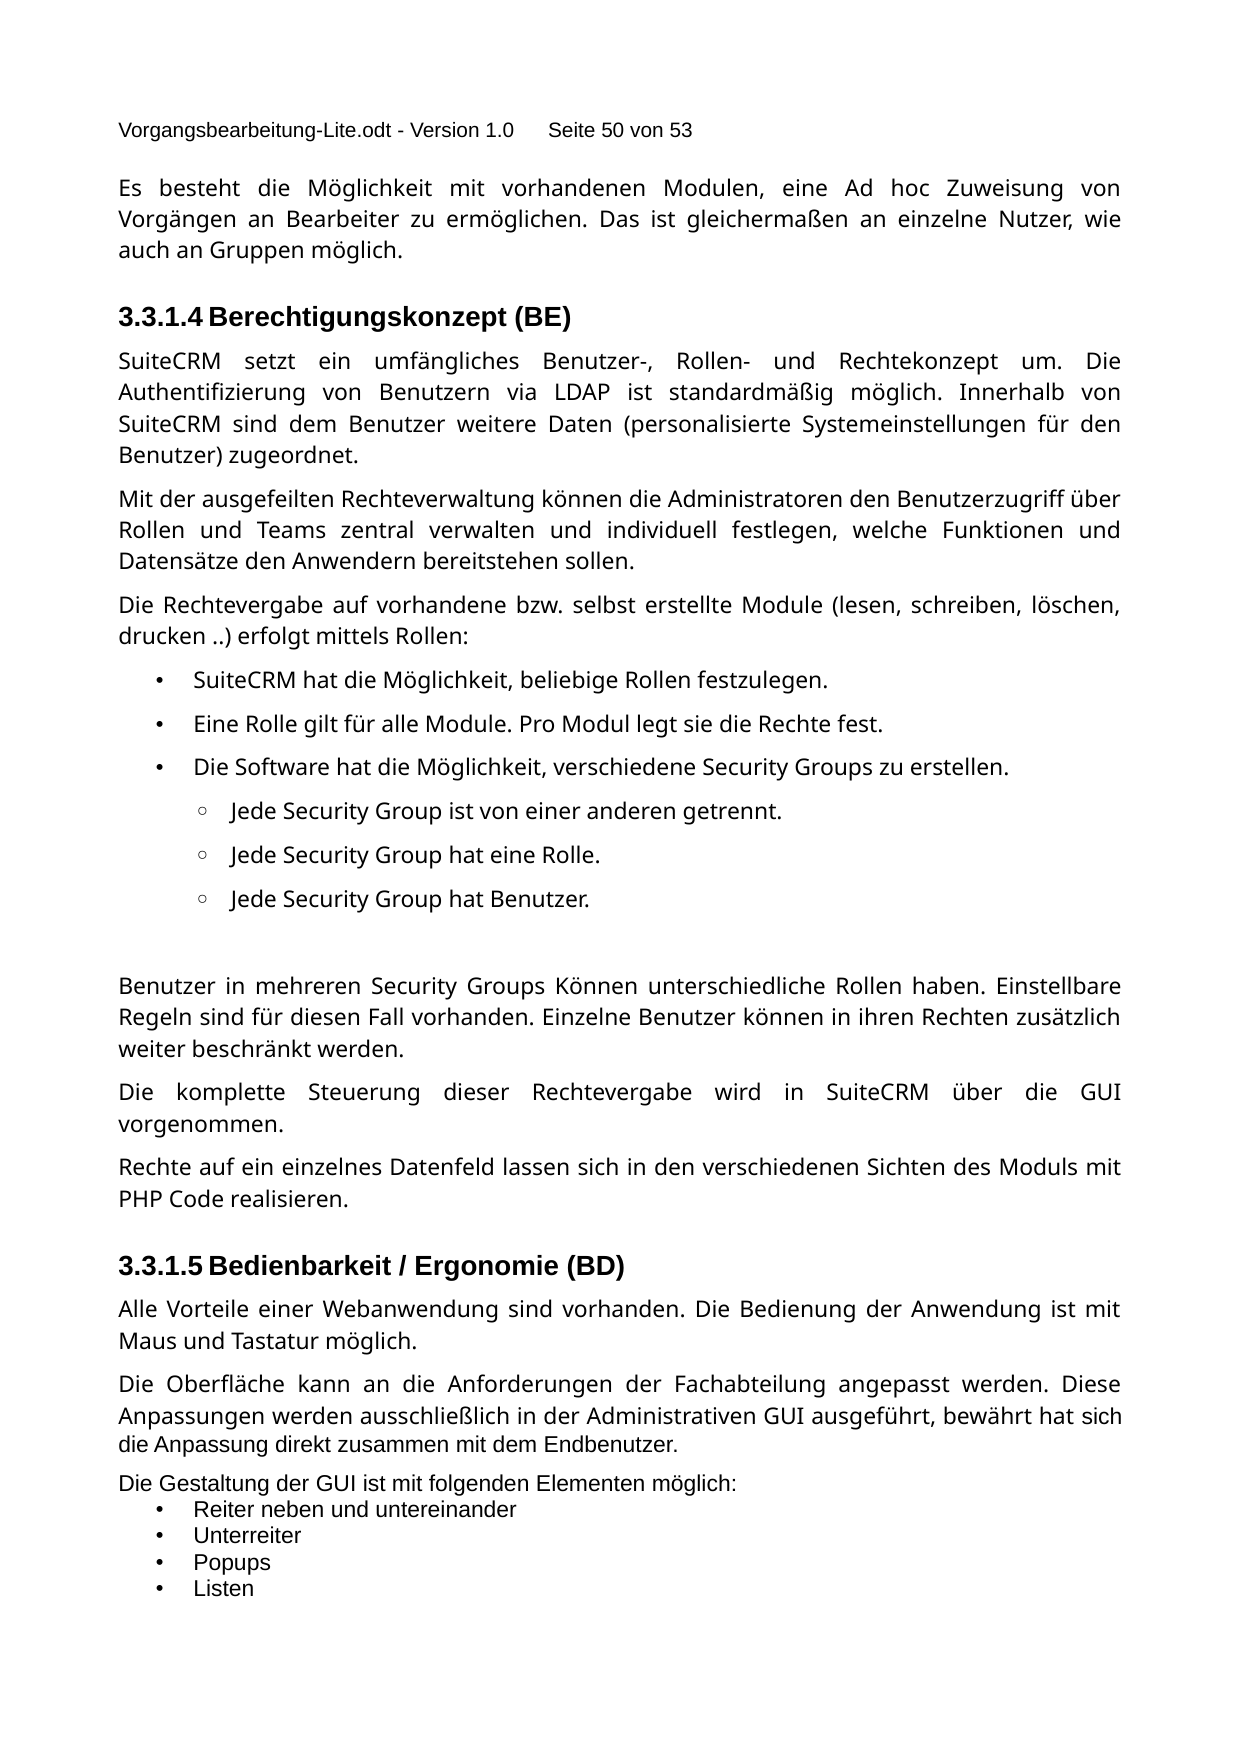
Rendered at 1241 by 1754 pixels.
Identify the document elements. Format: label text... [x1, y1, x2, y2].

subtitle Bedienbarkeit / Ergonomie (BD) [118, 1249, 1122, 1281]
text Die Rechtevergabe auf vorhandene bzw. selbst erstellte Module (lesen, schreiben, löschen, drucken ..) erfolgt mittels Rollen: [118, 589, 1122, 651]
text Die komplette Steuerung dieser Rechtevergabe wird in SuiteCRM über die GUI vorgenommen. [118, 1076, 1122, 1139]
list Jede Security Group ist von einer anderen getrennt. [193, 795, 1122, 826]
list Die Software hat die Möglichkeit, verschiedene Security Groups zu erstellen. [156, 751, 1122, 782]
text Rechte auf ein einzelnes Datenfeld lassen sich in den verschiedenen Sichten des Moduls mit PHP Code realisieren. [118, 1151, 1122, 1214]
list Popups [156, 1549, 1122, 1575]
text SuiteCRM setzt ein umfängliches Benutzer-, Rollen- und Rechtekonzept um. Die Authentifizierung von Benutzern via LDAP ist standardmäßig möglich. Innerhalb von SuiteCRM sind dem Benutzer weitere Daten (personalisierte Systemeinstellungen für den Benutzer) zugeordnet. [118, 345, 1122, 470]
list Reiter neben und untereinander [156, 1496, 1122, 1522]
text Benutzer in mehreren Security Groups Können unterschiedliche Rollen haben. Einstellbare Regeln sind für diesen Fall vorhanden. Einzelne Benutzer können in ihren Rechten zusätzlich weiter beschränkt werden. [118, 970, 1122, 1064]
list Jede Security Group hat eine Rolle. [193, 839, 1122, 870]
list Eine Rolle gilt für alle Module. Pro Modul legt sie die Rechte fest. [156, 707, 1122, 739]
list Listen [156, 1575, 1122, 1602]
text Mit der ausgefeilten Rechteverwaltung können die Administratoren den Benutzerzugriff über Rollen und Teams zentral verwalten und individuell festlegen, welche Funktionen und Datensätze den Anwendern bereitstehen sollen. [118, 482, 1122, 576]
text Es besteht die Möglichkeit mit vorhandenen Modulen, eine Ad hoc Zuweisung von Vorgängen an Bearbeiter zu ermöglichen. Das ist gleichermaßen an einzelne Nutzer, wie auch an Gruppen möglich. [118, 172, 1122, 265]
text Alle Vorteile einer Webanwendung sind vorhanden. Die Bedienung der Anwendung ist mit Maus und Tastatur möglich. [118, 1293, 1122, 1356]
list Unterreiter [156, 1522, 1122, 1549]
text Die Oberfläche kann an die Anforderungen der Fachabteilung angepasst werden. Diese Anpassungen werden ausschließlich in der Administrativen GUI ausgeführt, bewährt hat sich die Anpassung direkt zusammen mit dem Endbenutzer. [118, 1368, 1122, 1457]
text Die Gestaltung der GUI ist mit folgenden Elementen möglich: [118, 1470, 1122, 1496]
list SuiteCRM hat die Möglichkeit, beliebige Rollen festzulegen. [156, 664, 1122, 695]
subtitle Berechtigungskonzept (BE) [118, 301, 1122, 333]
list Jede Security Group hat Benutzer. [193, 882, 1122, 914]
